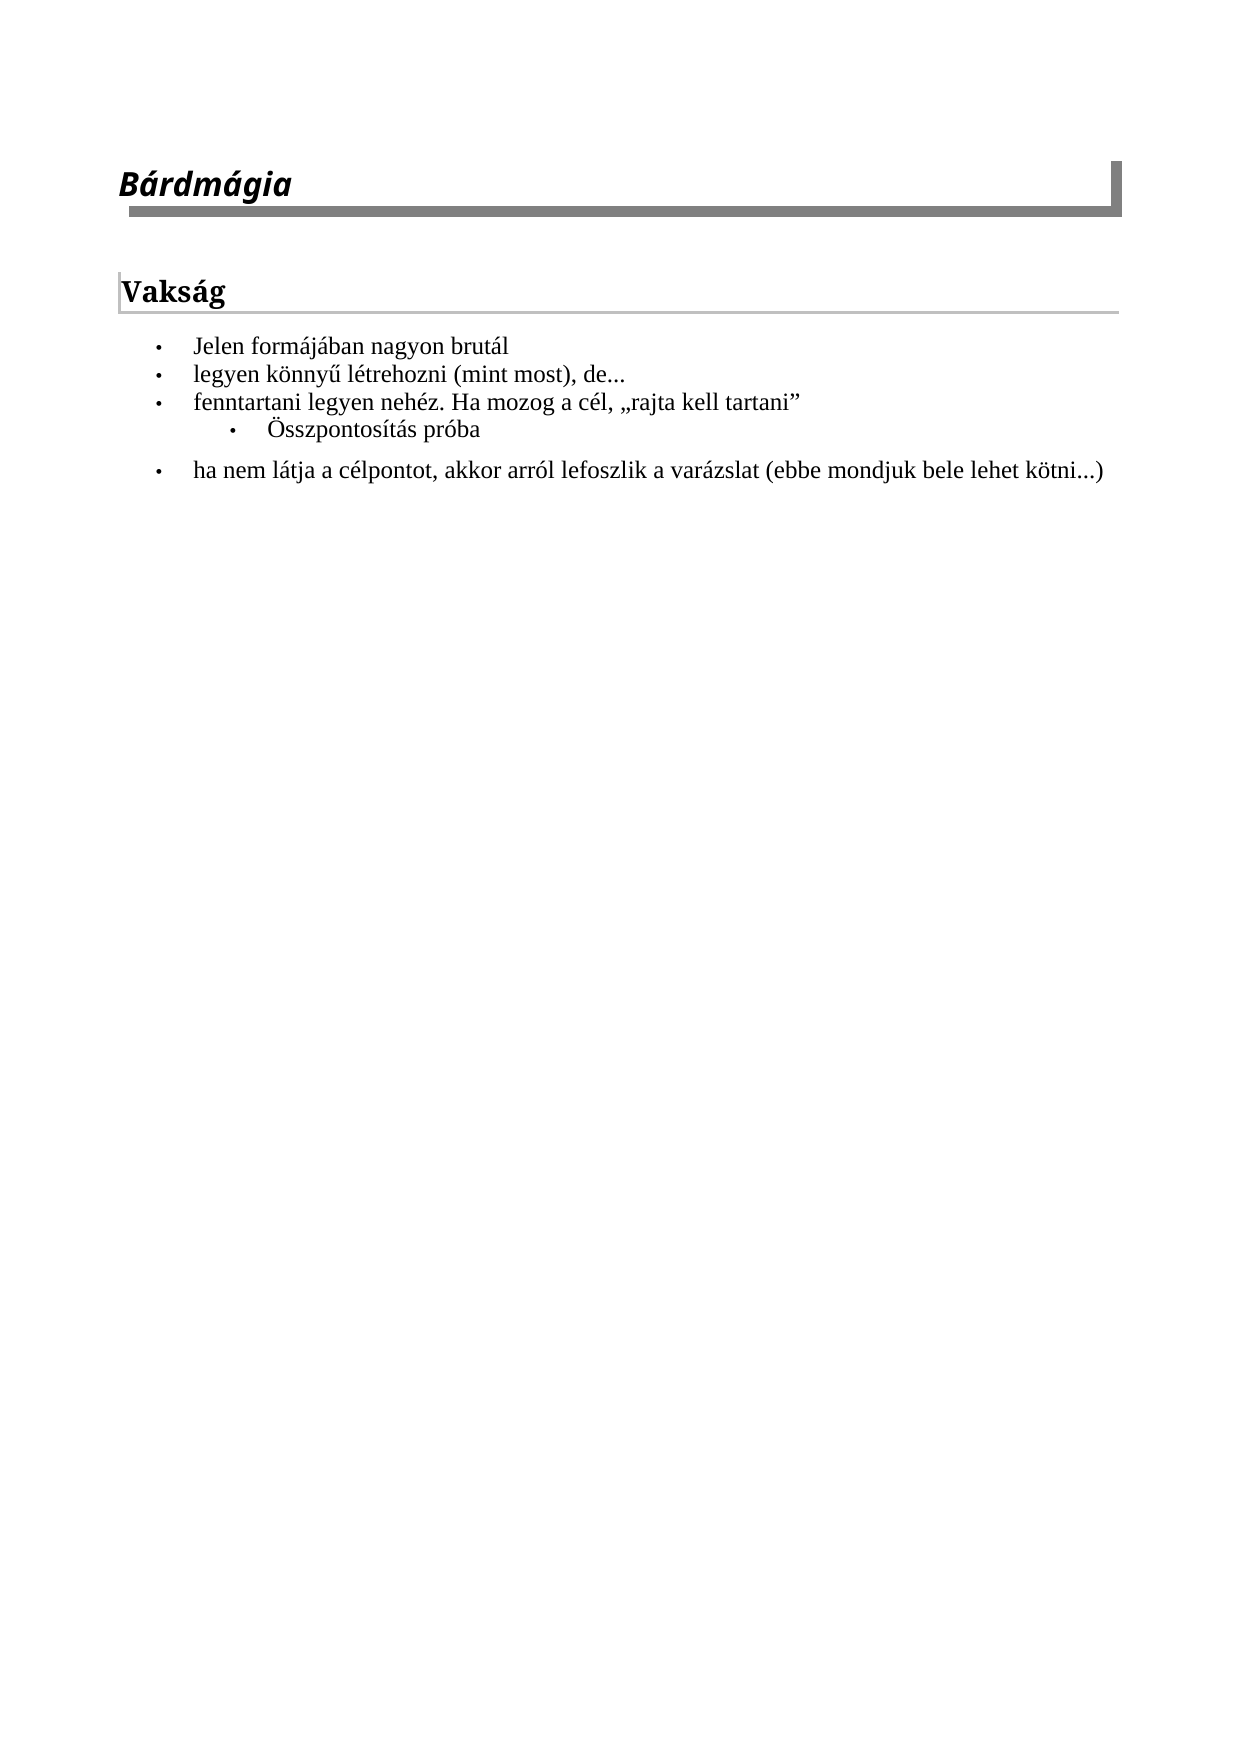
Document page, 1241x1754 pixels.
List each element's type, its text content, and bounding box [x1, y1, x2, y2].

subtitle Bárdmágia [118, 161, 1111, 206]
list legyen könnyű létrehozni (mint most), de... [156, 360, 1122, 388]
list ha nem látja a célpontot, akkor arról lefoszlik a varázslat (ebbe mondjuk bele lehet kötni...) [156, 456, 1122, 483]
list fenntartani legyen nehéz. Ha mozog a cél, „rajta kell tartani” [156, 388, 1122, 416]
list Jelen formájában nagyon brutál [156, 332, 1122, 360]
subtitle Vakság [121, 272, 1122, 311]
list Összpontosítás próba [229, 416, 1122, 443]
